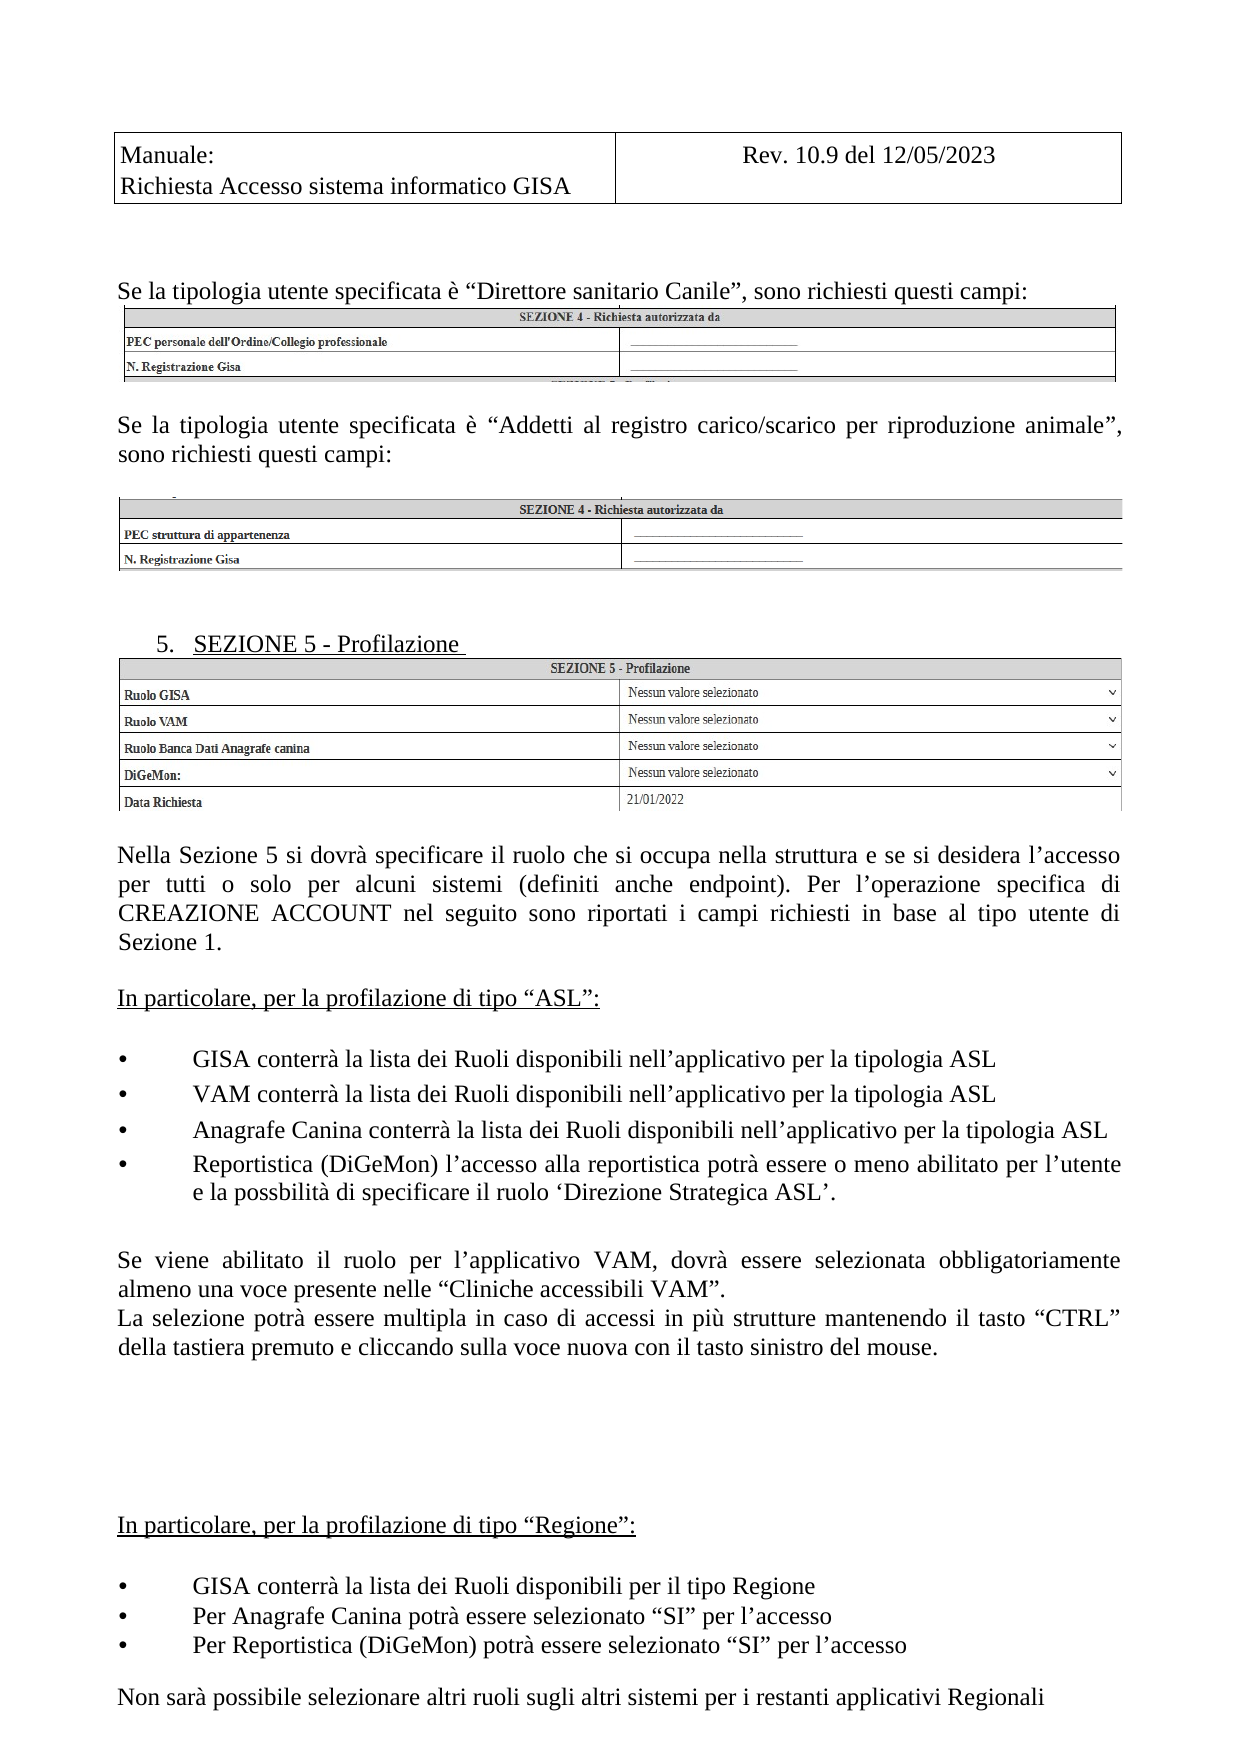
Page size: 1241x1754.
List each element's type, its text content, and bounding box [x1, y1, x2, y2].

list Reportistica (DiGeMon) l’accesso alla reportistica potrà essere o meno abilitato per l’utente e la possbilità di specificare il ruolo ‘Direzione Strategica ASL’. [118, 1149, 1122, 1206]
subtitle SEZIONE 5 - Profilazione [156, 629, 1122, 658]
text In particolare, per la profilazione di tipo “ASL”: [117, 983, 1122, 1012]
list VAM conterrà la lista dei Ruoli disponibili nell’applicativo per la tipologia ASL [118, 1079, 1122, 1108]
text Se viene abilitato il ruolo per l’applicativo VAM, dovrà essere selezionata obbligatoriamente almeno una voce presente nelle “Cliniche accessibili VAM”. [117, 1245, 1122, 1302]
picture [118, 658, 1122, 811]
list Per Anagrafe Canina potrà essere selezionato “SI” per l’accesso [118, 1601, 1122, 1629]
text La selezione potrà essere multipla in caso di accessi in più strutture mantenendo il tasto “CTRL” della tastiera premuto e cliccando sulla voce nuova con il tasto sinistro del mouse. [117, 1303, 1122, 1361]
picture [118, 497, 1123, 571]
list Anagrafe Canina conterrà la lista dei Ruoli disponibili nell’applicativo per la tipologia ASL [118, 1115, 1122, 1144]
text In particolare, per la profilazione di tipo “Regione”: [117, 1510, 1122, 1539]
picture [118, 305, 1122, 382]
list GISA conterrà la lista dei Ruoli disponibili nell’applicativo per la tipologia ASL [118, 1044, 1122, 1073]
text Se la tipologia utente specificata è “Direttore sanitario Canile”, sono richiesti questi campi: [117, 276, 1122, 305]
text Se la tipologia utente specificata è “Addetti al registro carico/scarico per riproduzione animale”, sono richiesti questi campi: [117, 410, 1122, 468]
list GISA conterrà la lista dei Ruoli disponibili per il tipo Regione [118, 1571, 1122, 1600]
list Per Reportistica (DiGeMon) potrà essere selezionato “SI” per l’accesso [118, 1630, 1122, 1659]
text Nella Sezione 5 si dovrà specificare il ruolo che si occupa nella struttura e se si desidera l’accesso per tutti o solo per alcuni sistemi (definiti anche endpoint). Per l’operazione specifica di CREAZIONE ACCOUNT nel seguito sono riportati i campi richiesti in base al tipo utente di Sezione 1. [117, 840, 1122, 955]
text Non sarà possibile selezionare altri ruoli sugli altri sistemi per i restanti applicativi Regionali [117, 1682, 1122, 1711]
